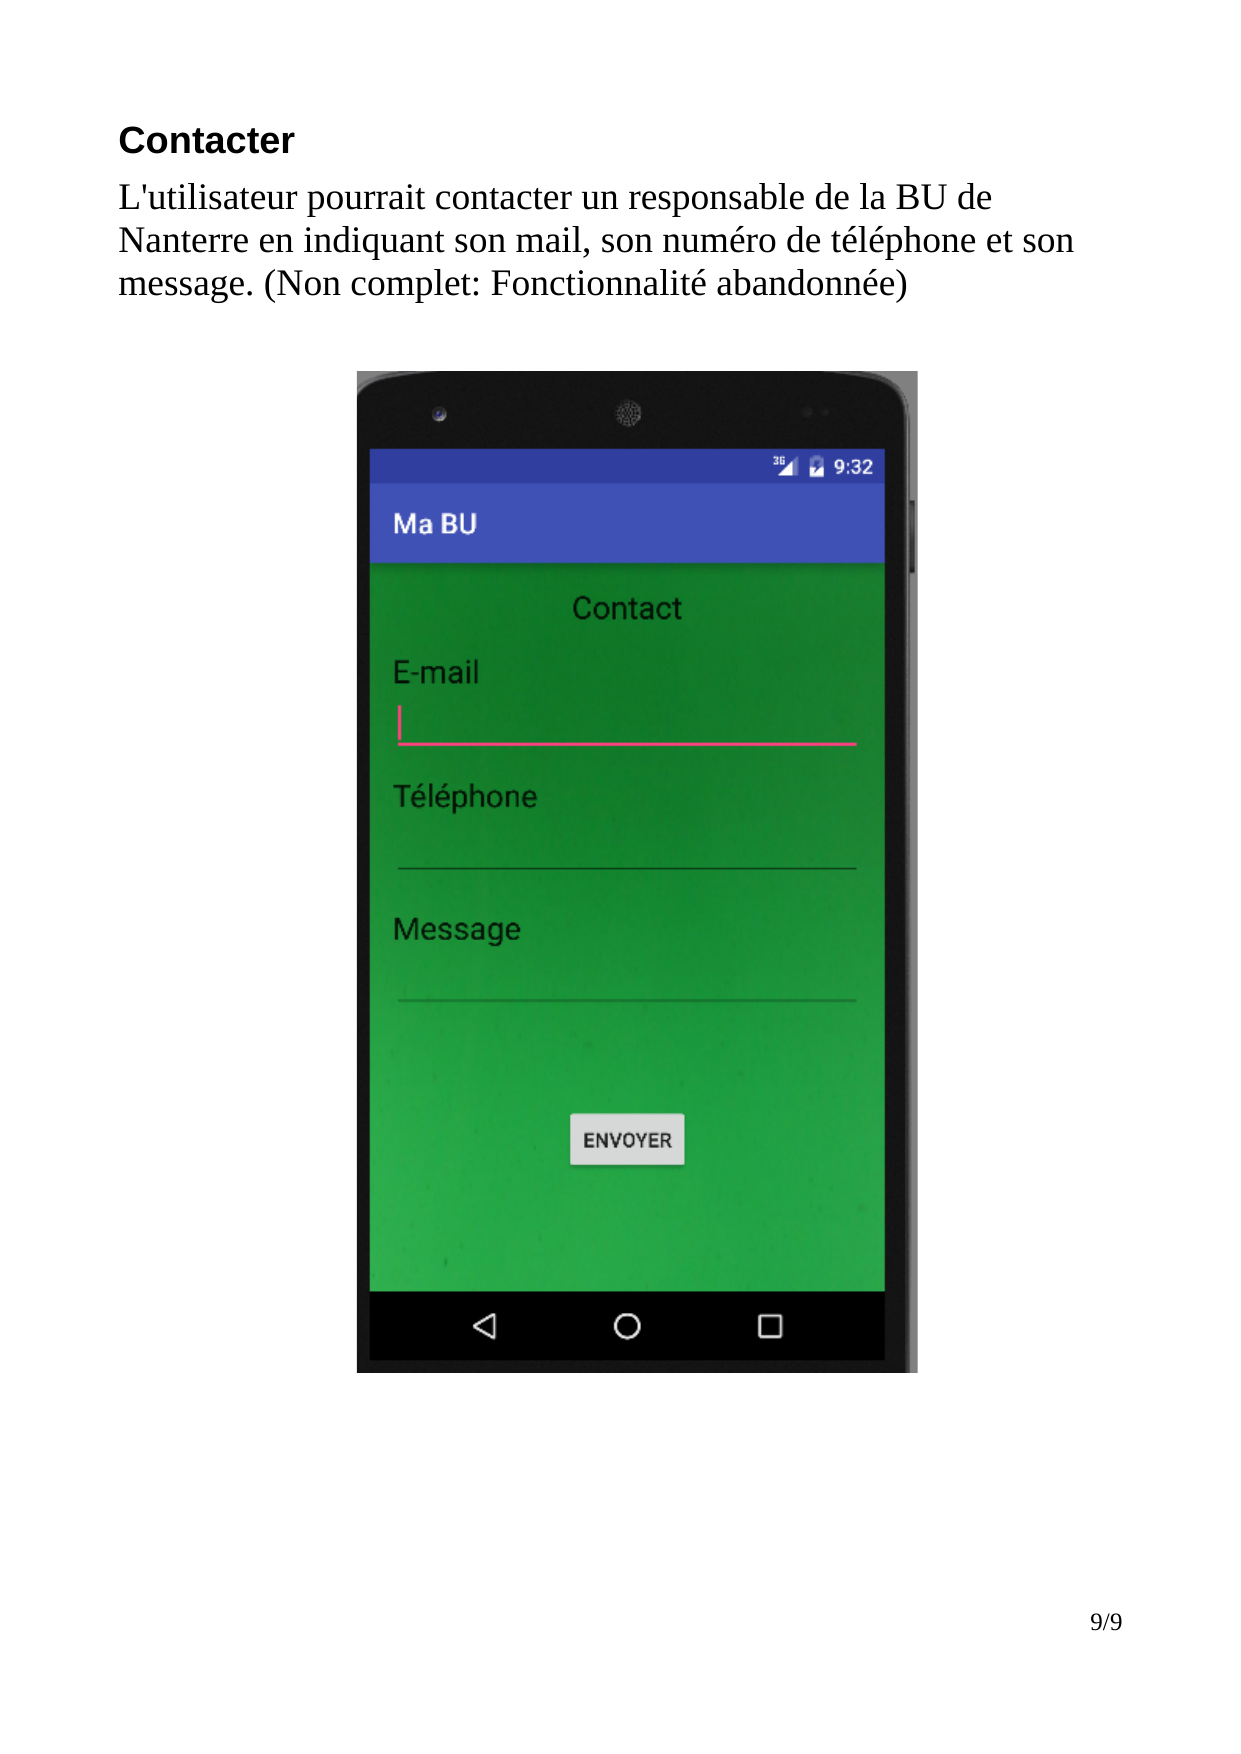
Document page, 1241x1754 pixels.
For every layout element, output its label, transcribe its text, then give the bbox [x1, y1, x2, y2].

text L'utilisateur pourrait contacter un responsable de la BU de Nanterre en indiquant son mail, son numéro de téléphone et son message. (Non complet: Fonctionnalité abandonnée) [118, 174, 1122, 304]
picture [356, 371, 918, 1373]
subtitle Contacter [118, 118, 1122, 162]
